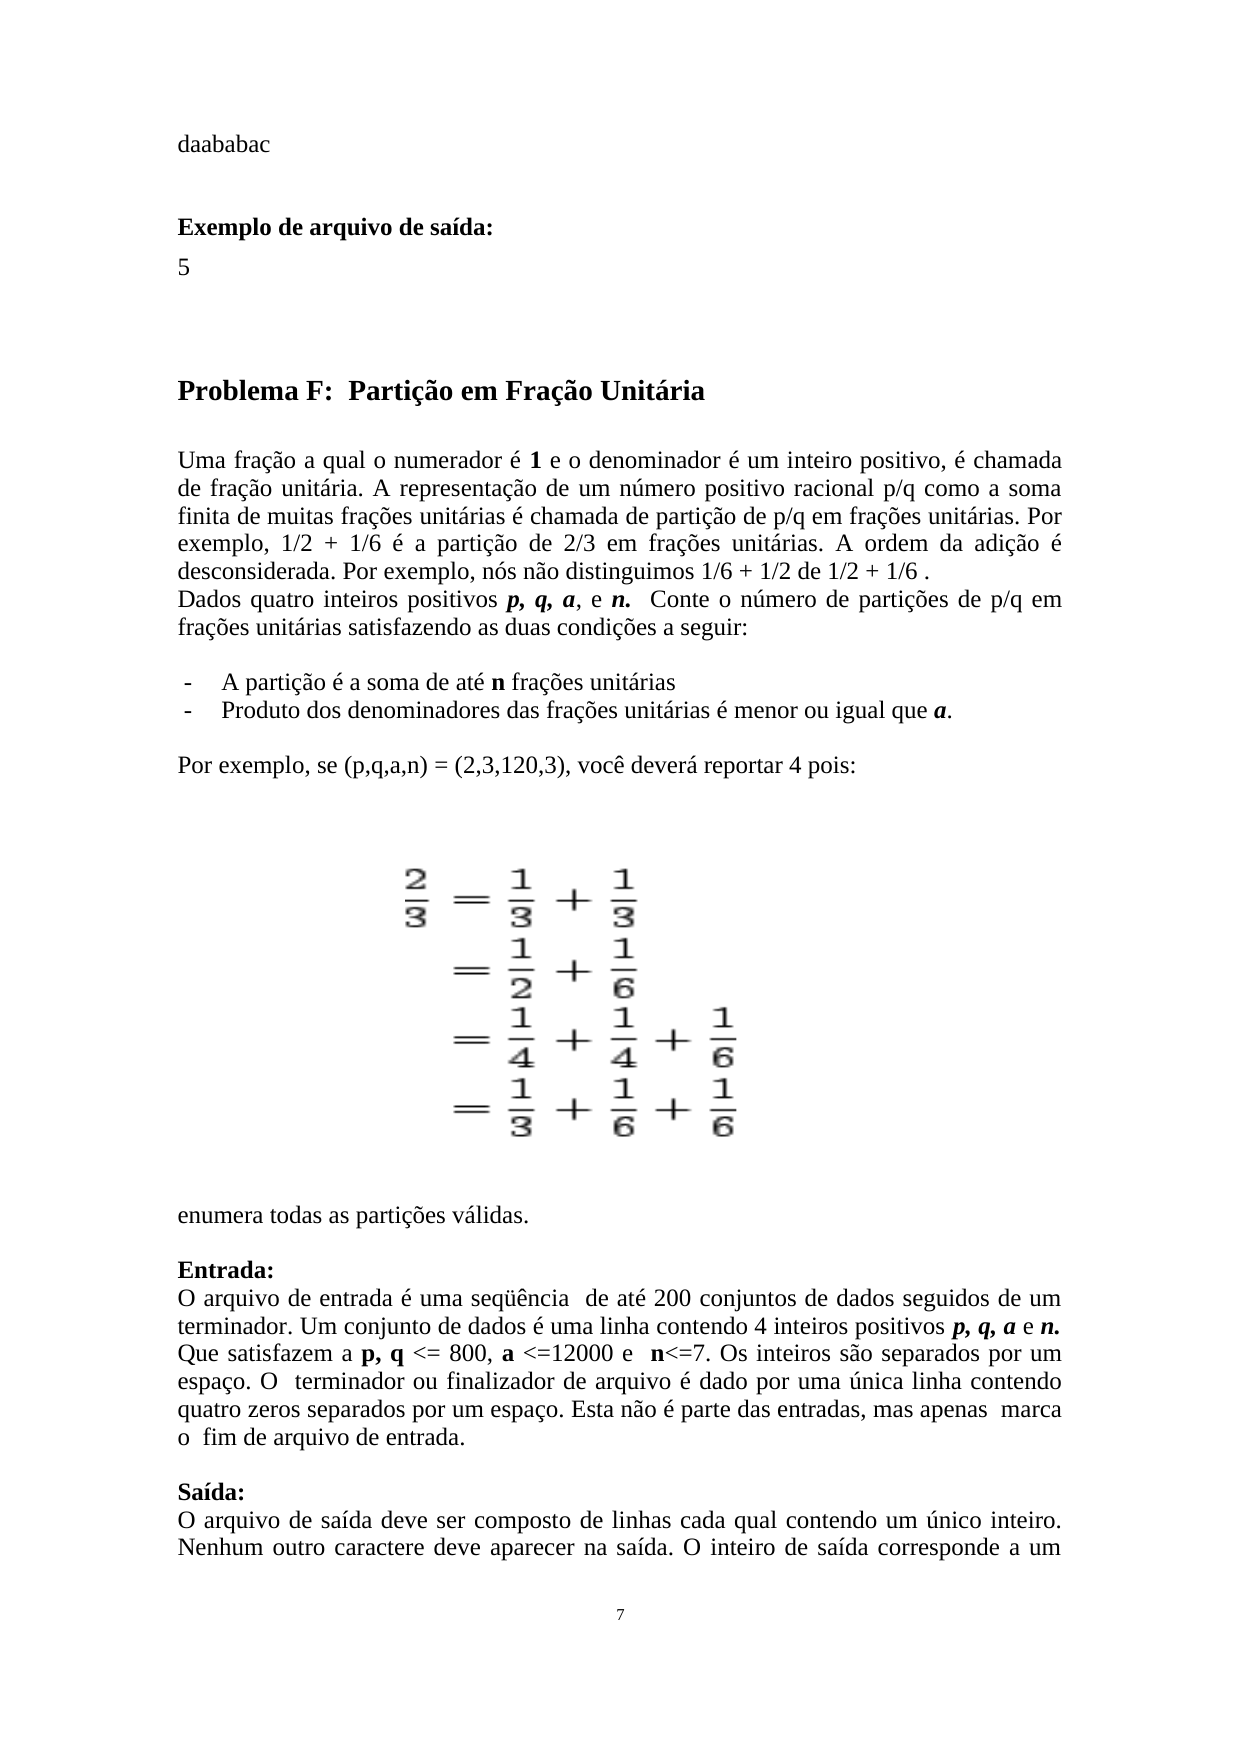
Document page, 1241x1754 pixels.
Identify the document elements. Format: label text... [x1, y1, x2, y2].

picture [405, 862, 737, 1146]
list A partição é a soma de até n frações unitárias [183, 668, 1063, 696]
text Exemplo de arquivo de saída: [177, 213, 1063, 241]
text Dados quatro inteiros positivos p, q, a, e n. Conte o número de partições de p/q em frações unitárias satisfazendo as duas condições a seguir: [177, 585, 1063, 640]
text daababac [177, 130, 1063, 158]
subtitle Saída: [177, 1478, 1063, 1506]
text enumera todas as partições válidas. [177, 1201, 1063, 1229]
text O arquivo de entrada é uma seqüência de até 200 conjuntos de dados seguidos de um terminador. Um conjunto de dados é uma linha contendo 4 inteiros positivos p, q, a e n. Que satisfazem a p, q <= 800, a <=12000 e n<=7. Os inteiros são separados por um espaço. O terminador ou finalizador de arquivo é dado por uma única linha contendo quatro zeros separados por um espaço. Esta não é parte das entradas, mas apenas marca o fim de arquivo de entrada. [177, 1284, 1063, 1450]
text Uma fração a qual o numerador é 1 e o denominador é um inteiro positivo, é chamada de fração unitária. A representação de um número positivo racional p/q como a soma finita de muitas frações unitárias é chamada de partição de p/q em frações unitárias. Por exemplo, 1/2 + 1/6 é a partição de 2/3 em frações unitárias. A ordem da adição é desconsiderada. Por exemplo, nós não distinguimos 1/6 + 1/2 de 1/2 + 1/6 . [177, 446, 1063, 585]
text 5 [177, 253, 1063, 281]
text Problema F: Partição em Fração Unitária [177, 374, 1063, 406]
list Produto dos denominadores das frações unitárias é menor ou igual que a. [183, 696, 1063, 723]
text O arquivo de saída deve ser composto de linhas cada qual contendo um único inteiro. Nenhum outro caractere deve aparecer na saída. O inteiro de saída corresponde a um [177, 1506, 1063, 1561]
text Por exemplo, se (p,q,a,n) = (2,3,120,3), você deverá reportar 4 pois: [177, 751, 1063, 779]
subtitle Entrada: [177, 1256, 1063, 1284]
